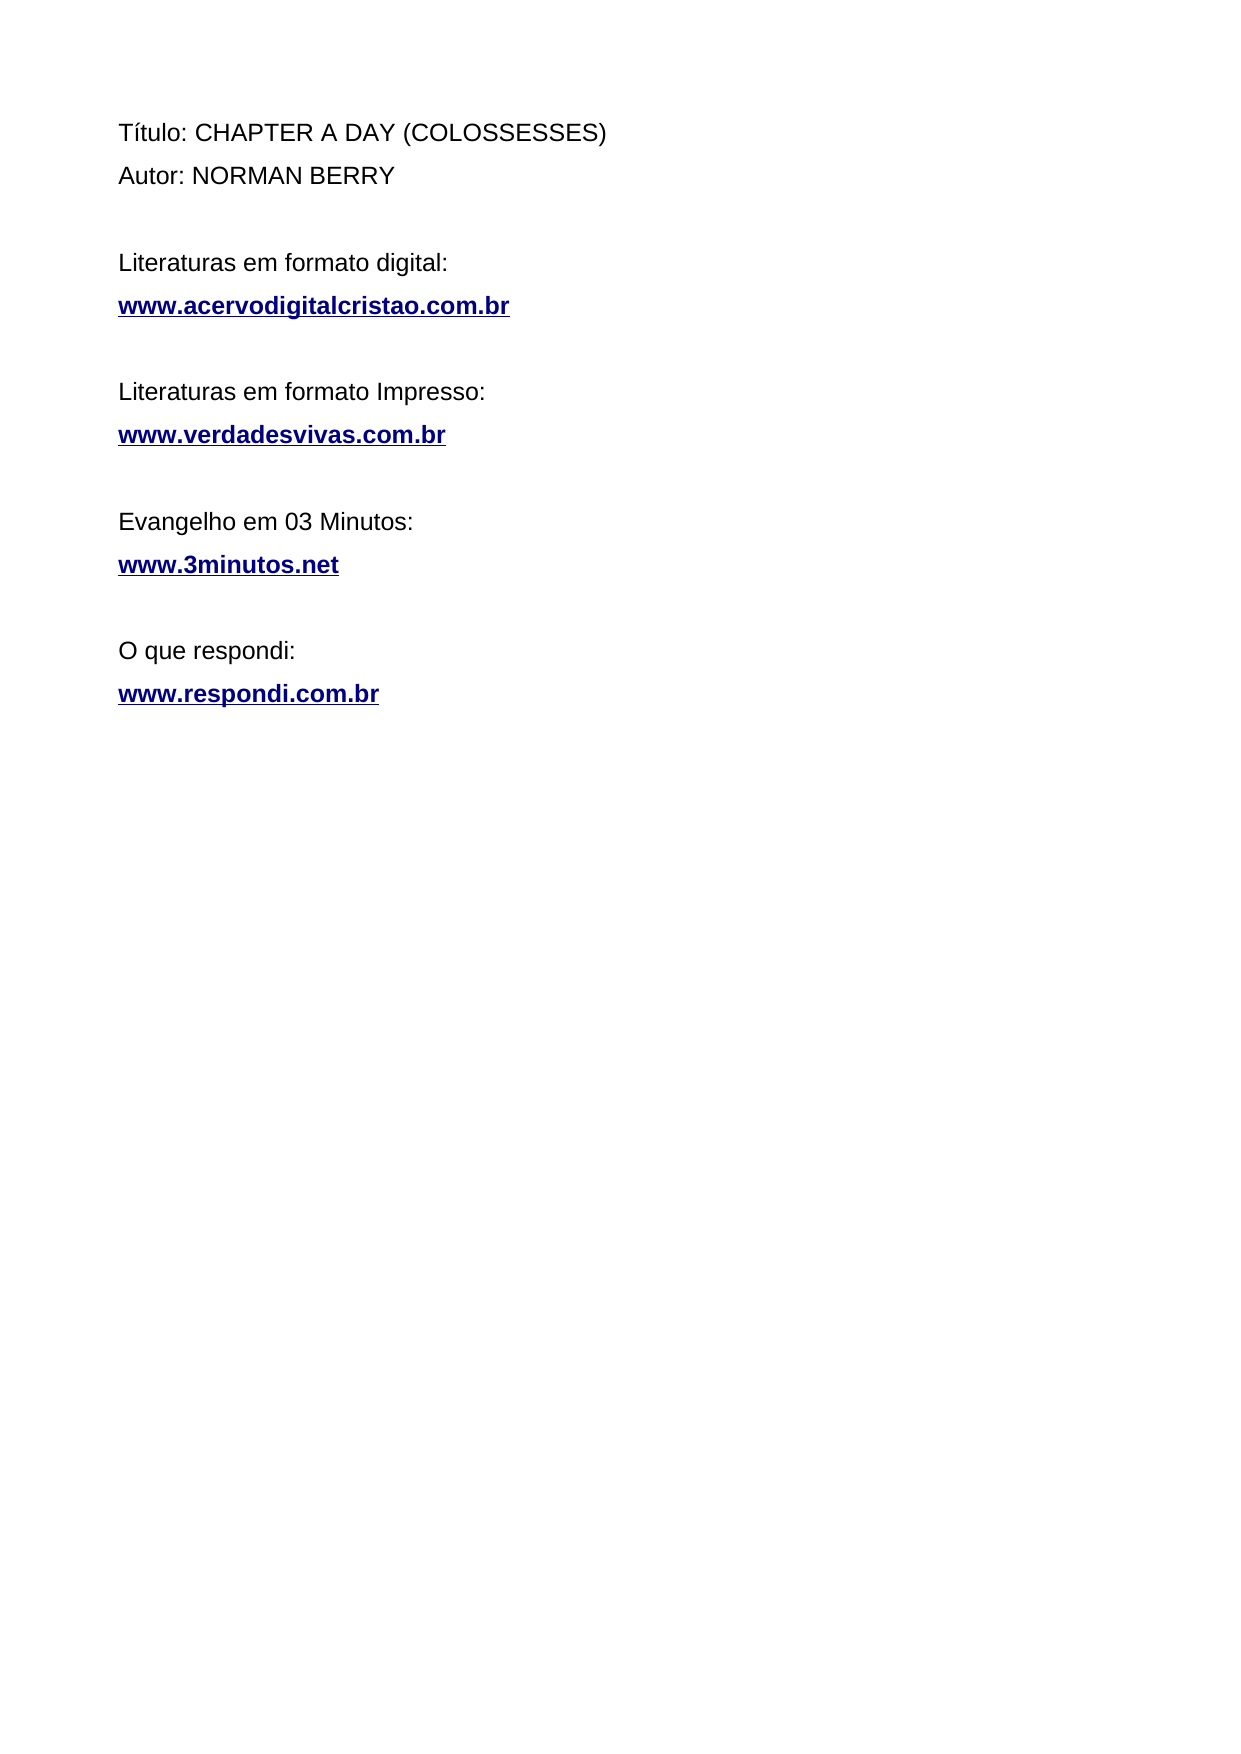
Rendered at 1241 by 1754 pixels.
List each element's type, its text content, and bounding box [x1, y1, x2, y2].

text Título: CHAPTER A DAY (COLOSSESSES) Autor: NORMAN BERRY Literaturas em formato digital: www.acervodigitalcristao.com.br Literaturas em formato Impresso: www.verdadesvivas.com.br Evangelho em 03 Minutos: www.3minutos.net O que respondi: www.respondi.com.br [118, 118, 1122, 708]
